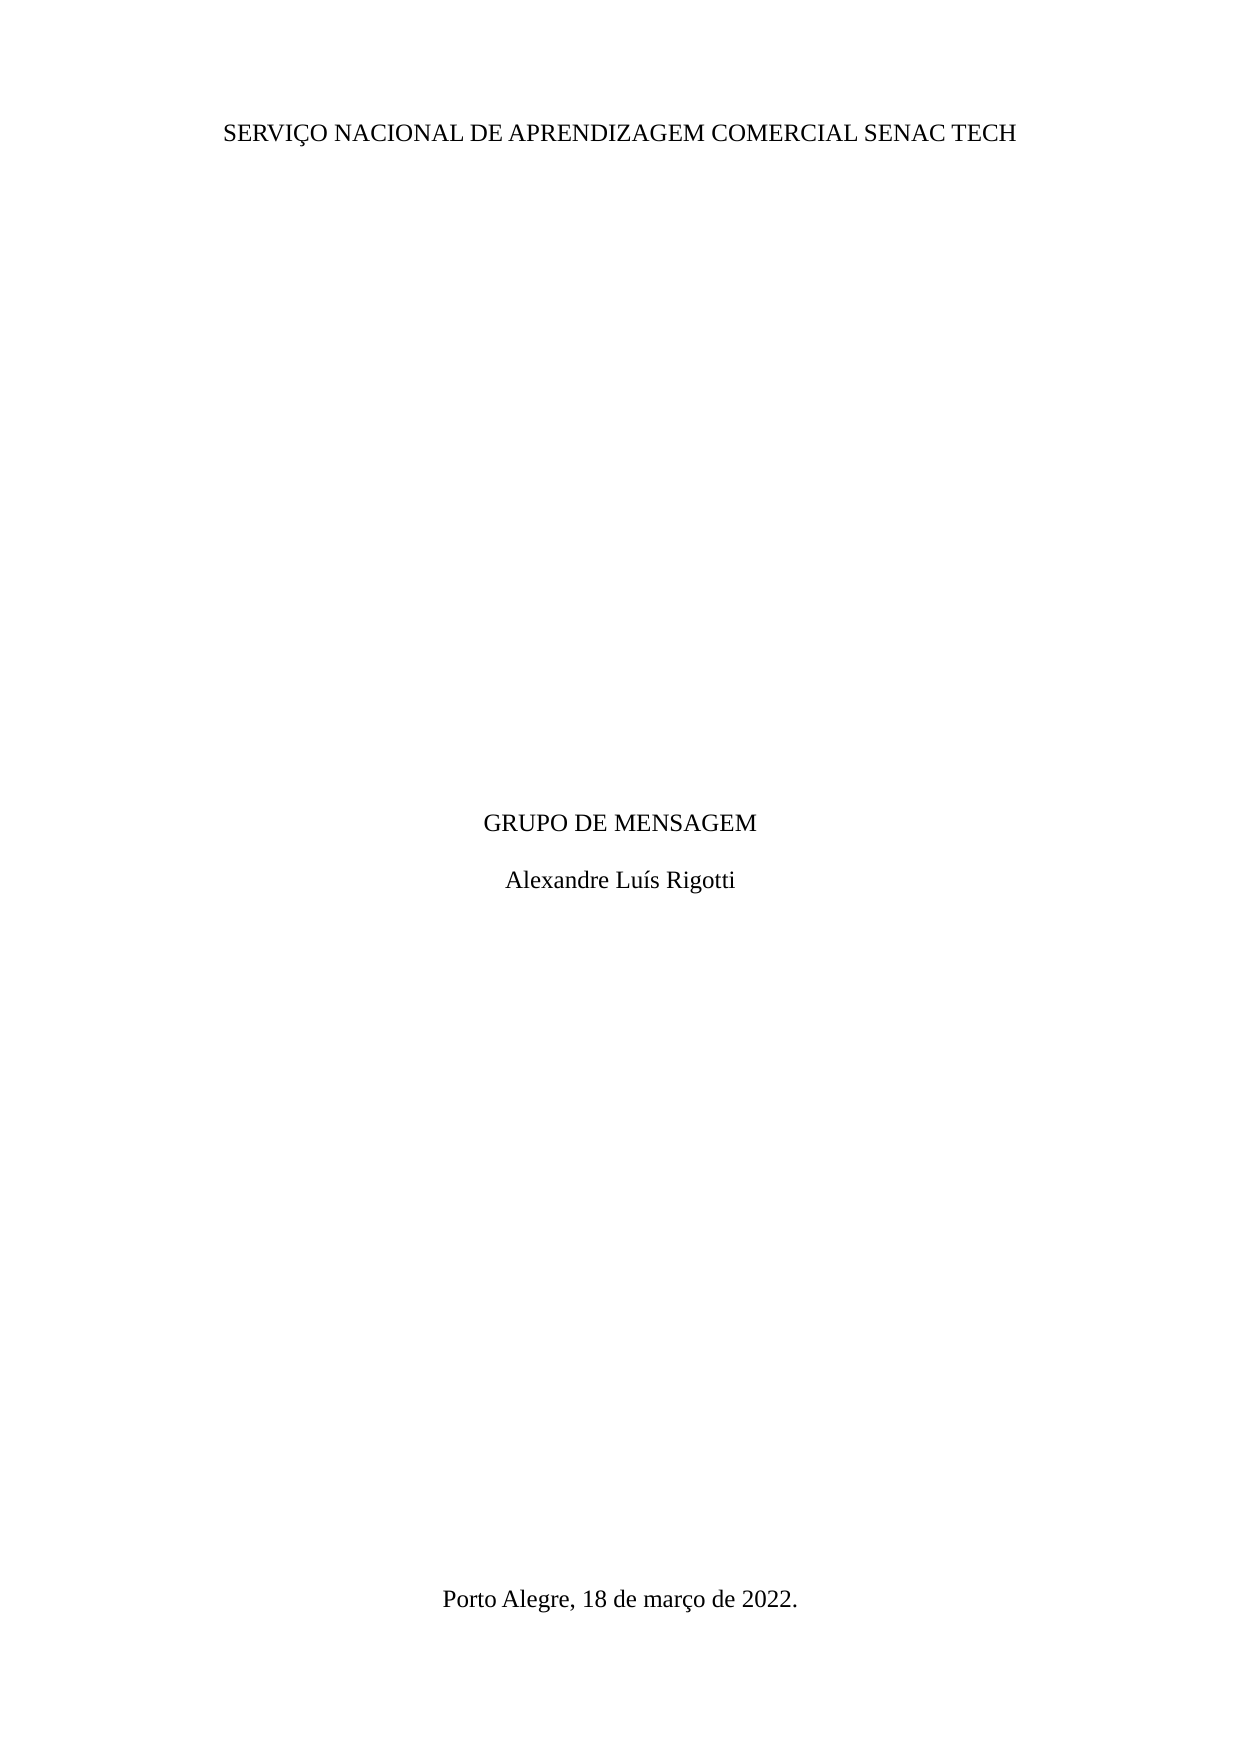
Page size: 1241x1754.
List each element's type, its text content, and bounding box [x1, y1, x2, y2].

text Alexandre Luís Rigotti [118, 866, 1122, 894]
text SERVIÇO NACIONAL DE APRENDIZAGEM COMERCIAL SENAC TECH [118, 118, 1122, 147]
text GRUPO DE MENSAGEM [118, 808, 1122, 837]
text Porto Alegre, 18 de março de 2022. [118, 1584, 1122, 1613]
